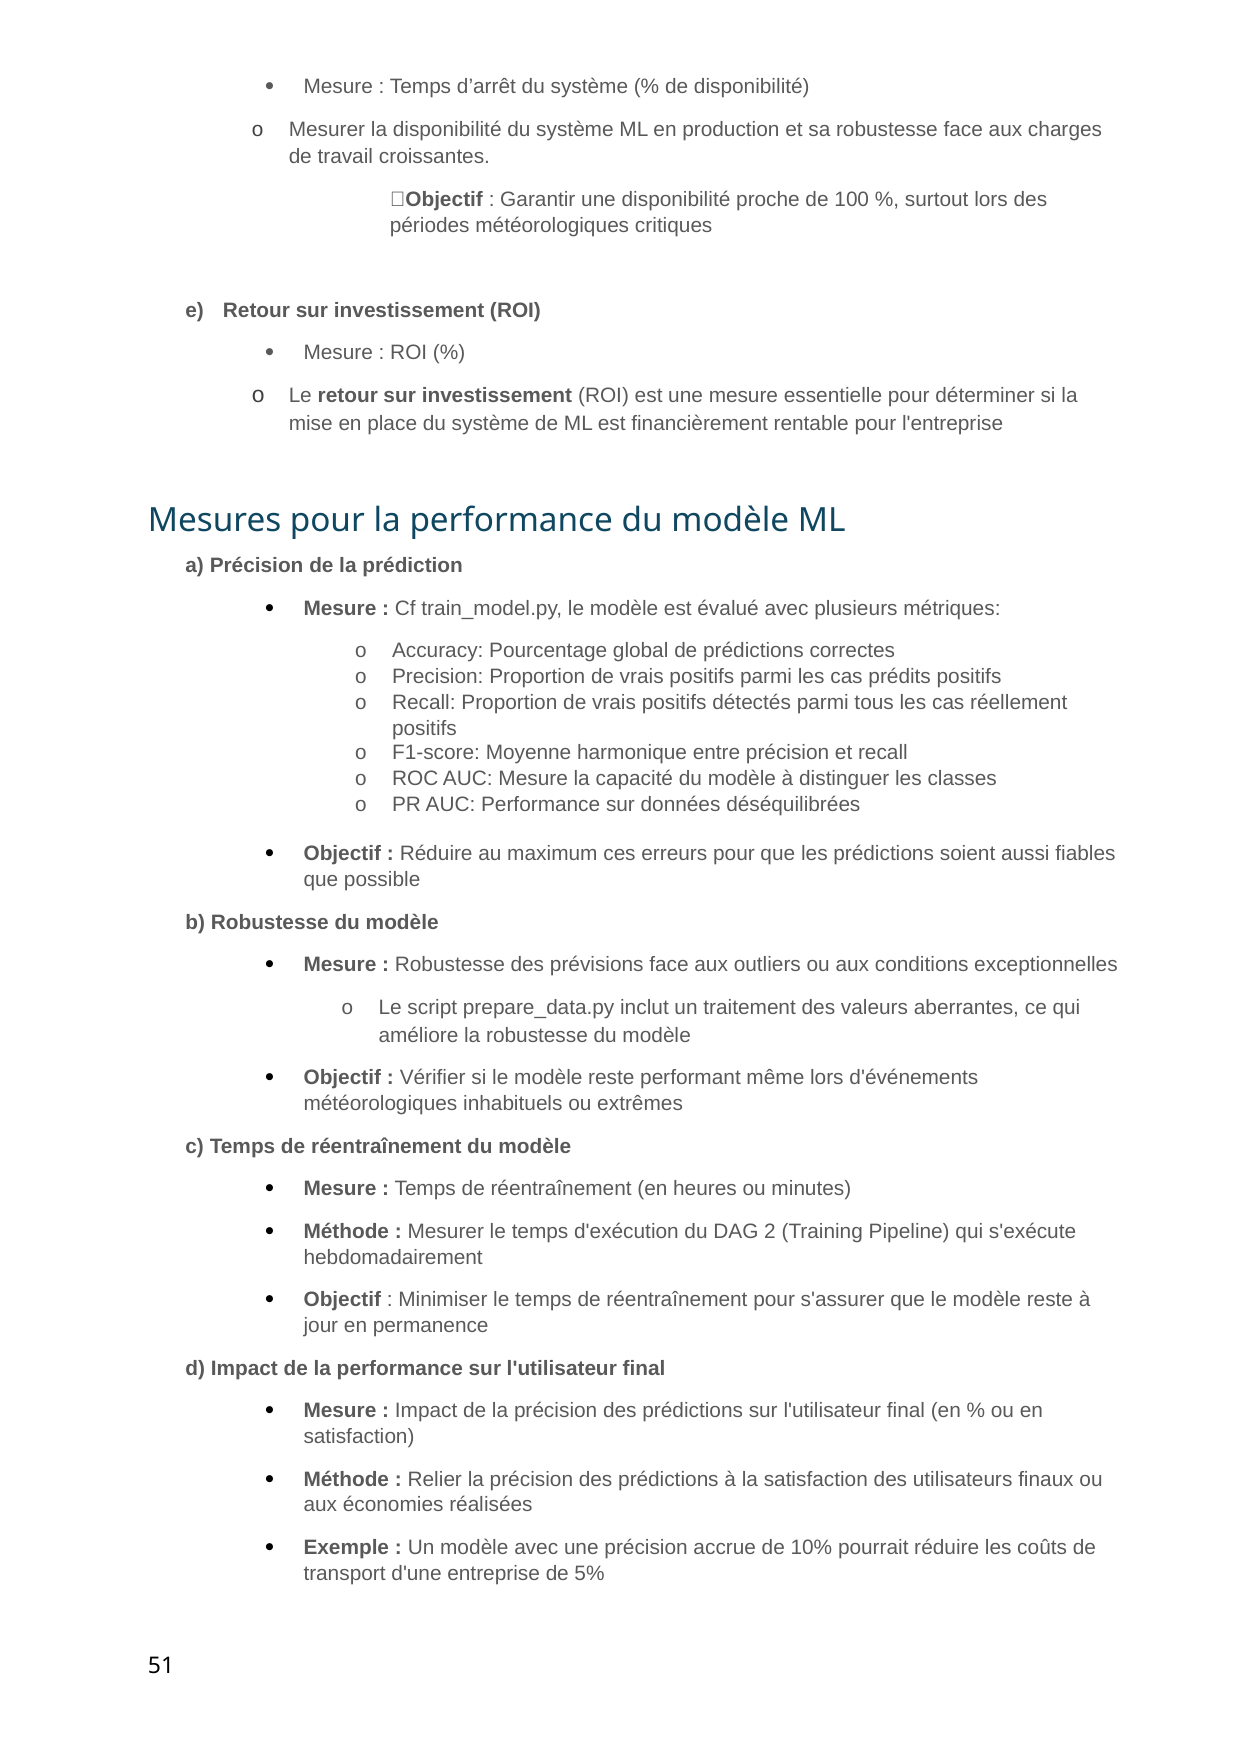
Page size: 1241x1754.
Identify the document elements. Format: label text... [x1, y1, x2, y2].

list Objectif : Vérifier si le modèle reste performant même lors d'événements météorologiques inhabituels ou extrêmes [266, 1065, 1122, 1115]
list Exemple : Un modèle avec une précision accrue de 10% pourrait réduire les coûts de transport d'une entreprise de 5% [266, 1535, 1122, 1585]
list PR AUC: Performance sur données déséquilibrées [354, 791, 1122, 817]
list Méthode : Relier la précision des prédictions à la satisfaction des utilisateurs finaux ou aux économies réalisées [266, 1466, 1122, 1516]
list Recall: Proportion de vrais positifs détectés parmi tous les cas réellement positifs [354, 690, 1122, 740]
list Objectif : Minimiser le temps de réentraînement pour s'assurer que le modèle reste à jour en permanence [266, 1287, 1122, 1337]
list Accuracy: Pourcentage global de prédictions correctes [354, 638, 1122, 664]
subtitle Mesures pour la performance du modèle ML [148, 496, 1122, 541]
list Méthode : Mesurer le temps d'exécution du DAG 2 (Training Pipeline) qui s'exécute hebdomadairement [266, 1218, 1122, 1268]
list Mesure : Robustesse des prévisions face aux outliers ou aux conditions exceptionnelles [266, 952, 1122, 976]
text c) Temps de réentraînement du modèle [148, 1133, 1122, 1157]
list Le retour sur investissement (ROI) est une mesure essentielle pour déterminer si la mise en place du système de ML est financièrement rentable pour l'entreprise [251, 383, 1122, 435]
list Retour sur investissement (ROI) [185, 297, 1122, 321]
text d) Impact de la performance sur l'utilisateur final [148, 1355, 1122, 1379]
list Mesure : Temps de réentraînement (en heures ou minutes) [266, 1176, 1122, 1200]
list F1-score: Moyenne harmonique entre précision et recall [354, 740, 1122, 766]
list Le script prepare_data.py inclut un traitement des valeurs aberrantes, ce qui améliore la robustesse du modèle [341, 995, 1122, 1046]
list Objectif : Garantir une disponibilité proche de 100 %, surtout lors des périodes météorologiques critiques [389, 187, 1122, 236]
list Precision: Proportion de vrais positifs parmi les cas prédits positifs [354, 664, 1122, 690]
list Mesure : Temps d’arrêt du système (% de disponibilité) [266, 74, 1122, 98]
list Mesure : Cf train_model.py, le modèle est évalué avec plusieurs métriques: [266, 596, 1122, 620]
list Mesure : Impact de la précision des prédictions sur l'utilisateur final (en % ou en satisfaction) [266, 1398, 1122, 1448]
text b) Robustesse du modèle [148, 910, 1122, 934]
list Mesure : ROI (%) [266, 340, 1122, 364]
text a) Précision de la prédiction [148, 553, 1122, 577]
list ROC AUC: Mesure la capacité du modèle à distinguer les classes [354, 766, 1122, 791]
list Mesurer la disponibilité du système ML en production et sa robustesse face aux charges de travail croissantes. [251, 116, 1122, 168]
list Objectif : Réduire au maximum ces erreurs pour que les prédictions soient aussi fiables que possible [266, 841, 1122, 891]
